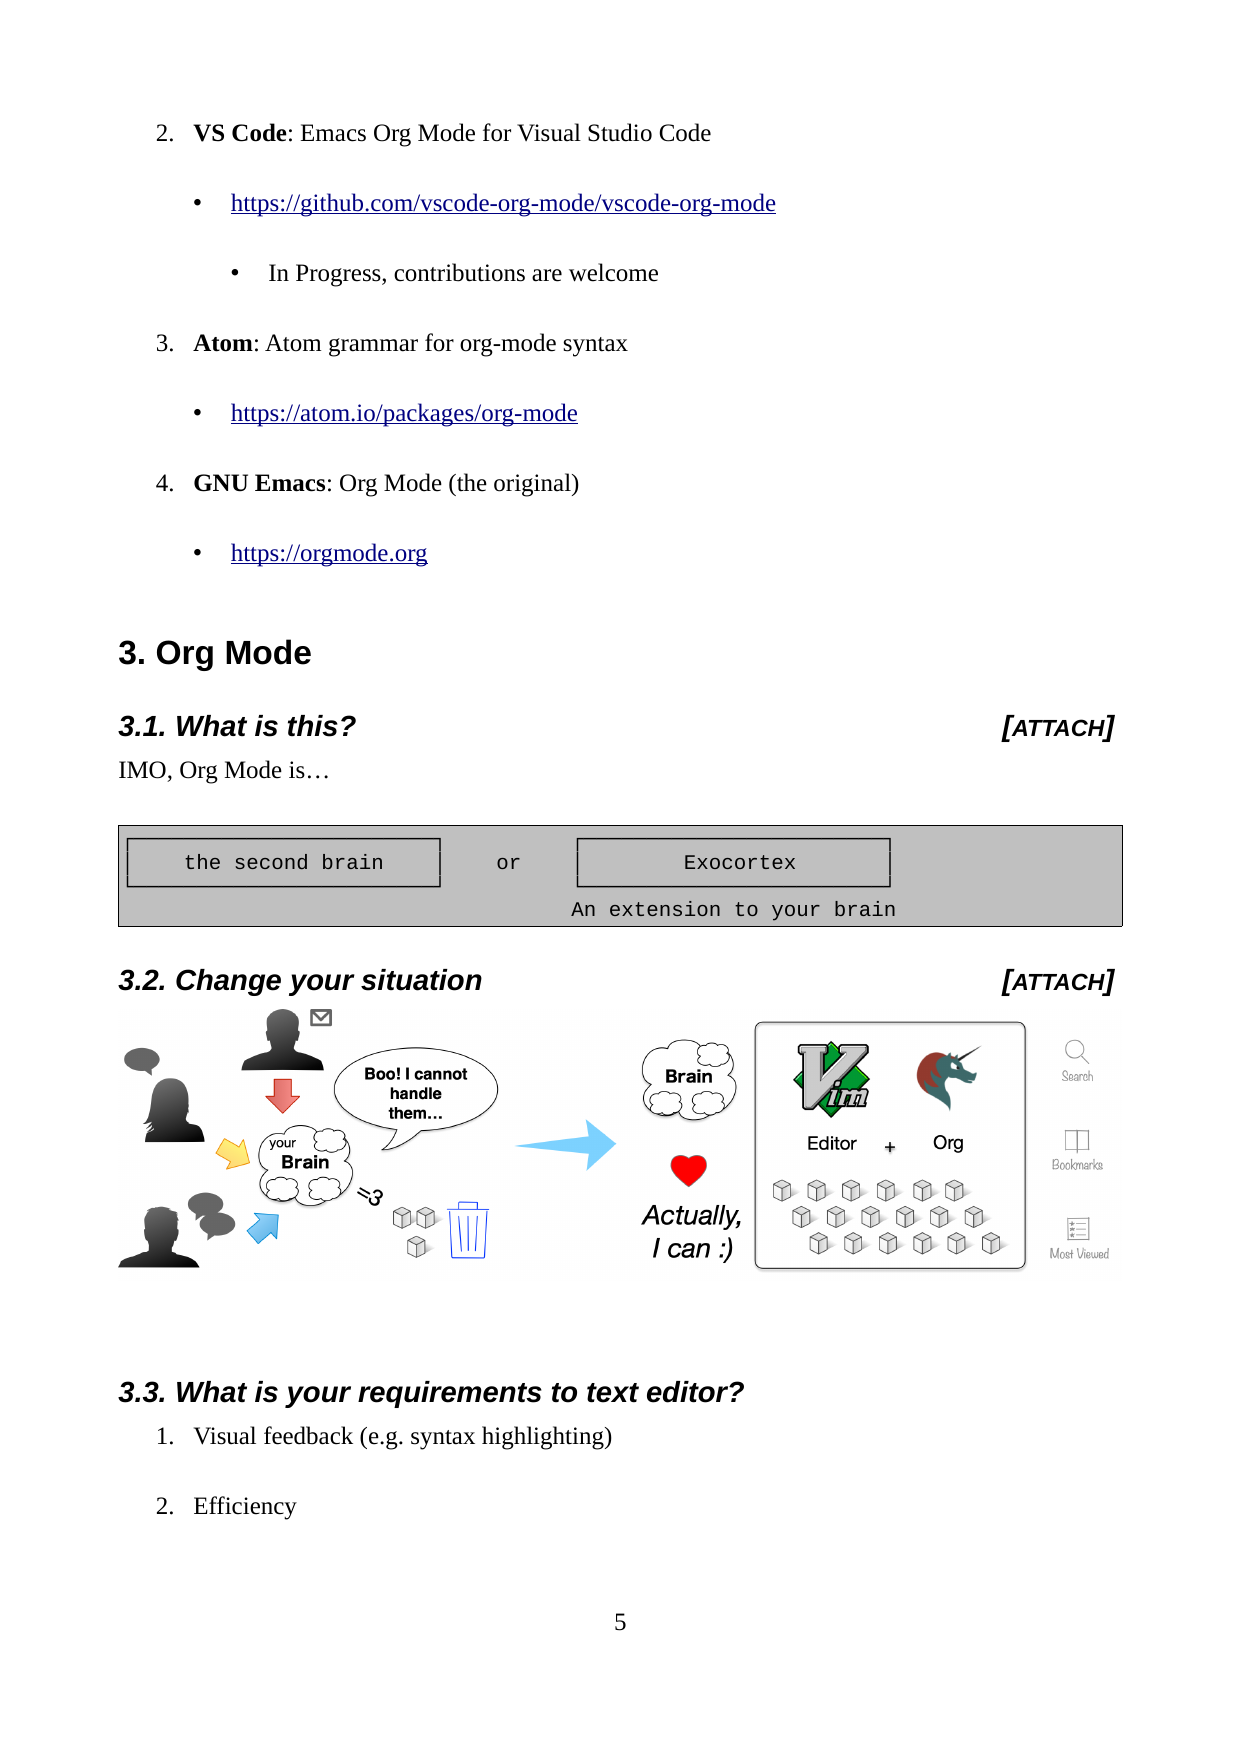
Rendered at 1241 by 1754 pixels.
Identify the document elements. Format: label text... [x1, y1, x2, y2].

list https://atom.io/packages/org-mode [193, 398, 1122, 456]
text │ the second brain │ or │ Exocortex │ [119, 849, 1122, 873]
list Efficiency [156, 1491, 1122, 1549]
list https://orgmode.org [193, 538, 1122, 596]
text ┌────────────────────────┐ ┌────────────────────────┐ [119, 826, 1122, 849]
text IMO, Org Mode is… [118, 755, 1122, 813]
text An extension to your brain [119, 896, 1122, 926]
text └────────────────────────┘ └────────────────────────┘ [119, 873, 1122, 896]
subtitle What is your requirements to text editor? [118, 1375, 1122, 1409]
list Visual feedback (e.g. syntax highlighting) [156, 1421, 1122, 1479]
subtitle Org Mode [118, 633, 1122, 672]
list In Progress, contributions are welcome [231, 258, 1122, 316]
list GNU Emacs: Org Mode (the original) [156, 468, 1122, 526]
subtitle Change your situation [attach] [118, 963, 1122, 997]
list Atom: Atom grammar for org-mode syntax [156, 328, 1122, 386]
subtitle What is this? [attach] [118, 709, 1122, 743]
list VS Code: Emacs Org Mode for Visual Studio Code [156, 118, 1122, 176]
list https://github.com/vscode-org-mode/vscode-org-mode [193, 188, 1122, 246]
